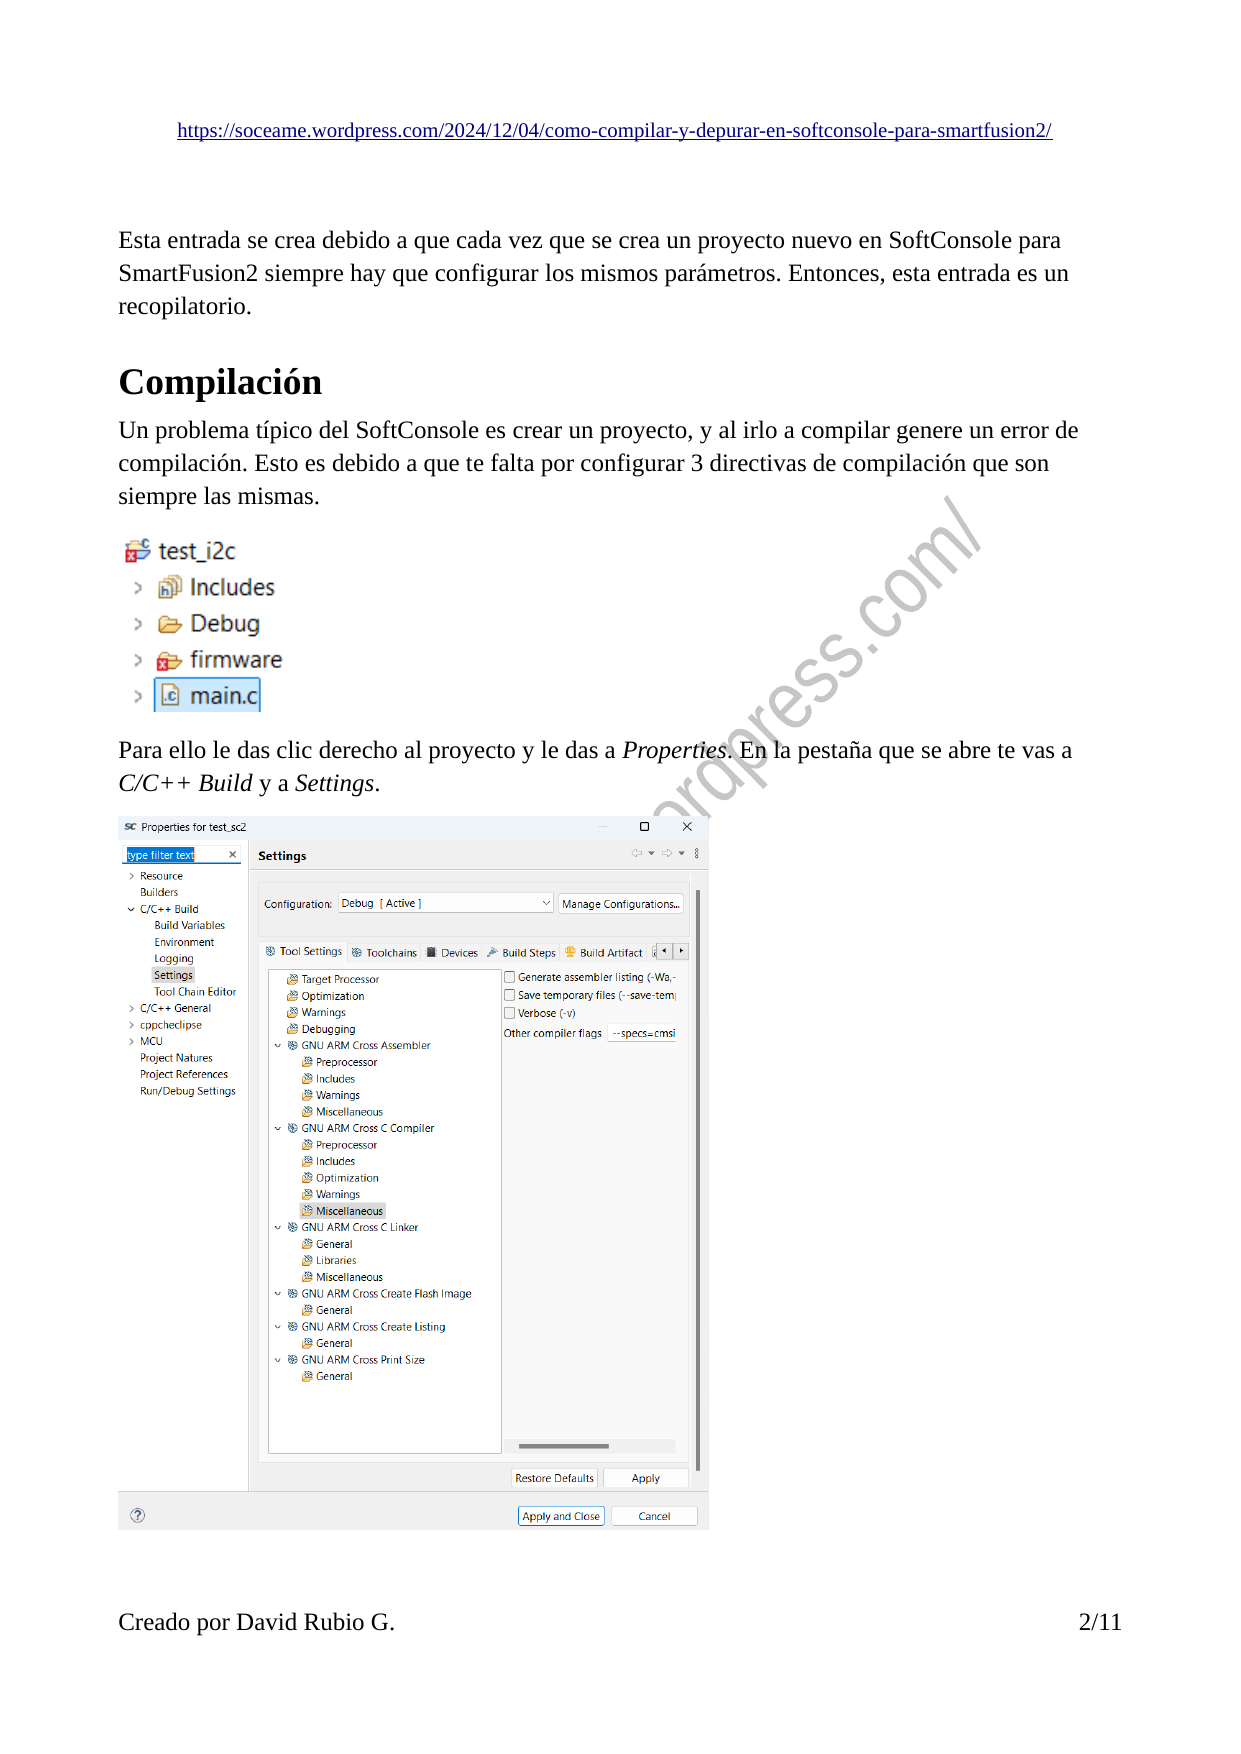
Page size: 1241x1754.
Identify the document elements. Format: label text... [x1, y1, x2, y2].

text Esta entrada se crea debido a que cada vez que se crea un proyecto nuevo en SoftConsole para SmartFusion2 siempre hay que configurar los mismos parámetros. Entonces, esta entrada es un recopilatorio. [118, 225, 1122, 319]
text Un problema típico del SoftConsole es crear un proyecto, y al irlo a compilar genere un error de compilación. Esto es debido a que te falta por configurar 3 directivas de compilación que son siempre las mismas. [118, 415, 1122, 509]
subtitle Compilación [118, 359, 1122, 402]
text Para ello le das clic derecho al proyecto y le das a Properties. En la pestaña que se abre te vas a C/C++ Build y a Settings. [118, 736, 728, 797]
picture [118, 528, 329, 712]
picture [118, 816, 709, 1530]
text Para ello le das clic derecho al proyecto y le das a Properties. En la pestaña que se abre te vas a C/C++ Build y a Settings. [721, 736, 1122, 797]
